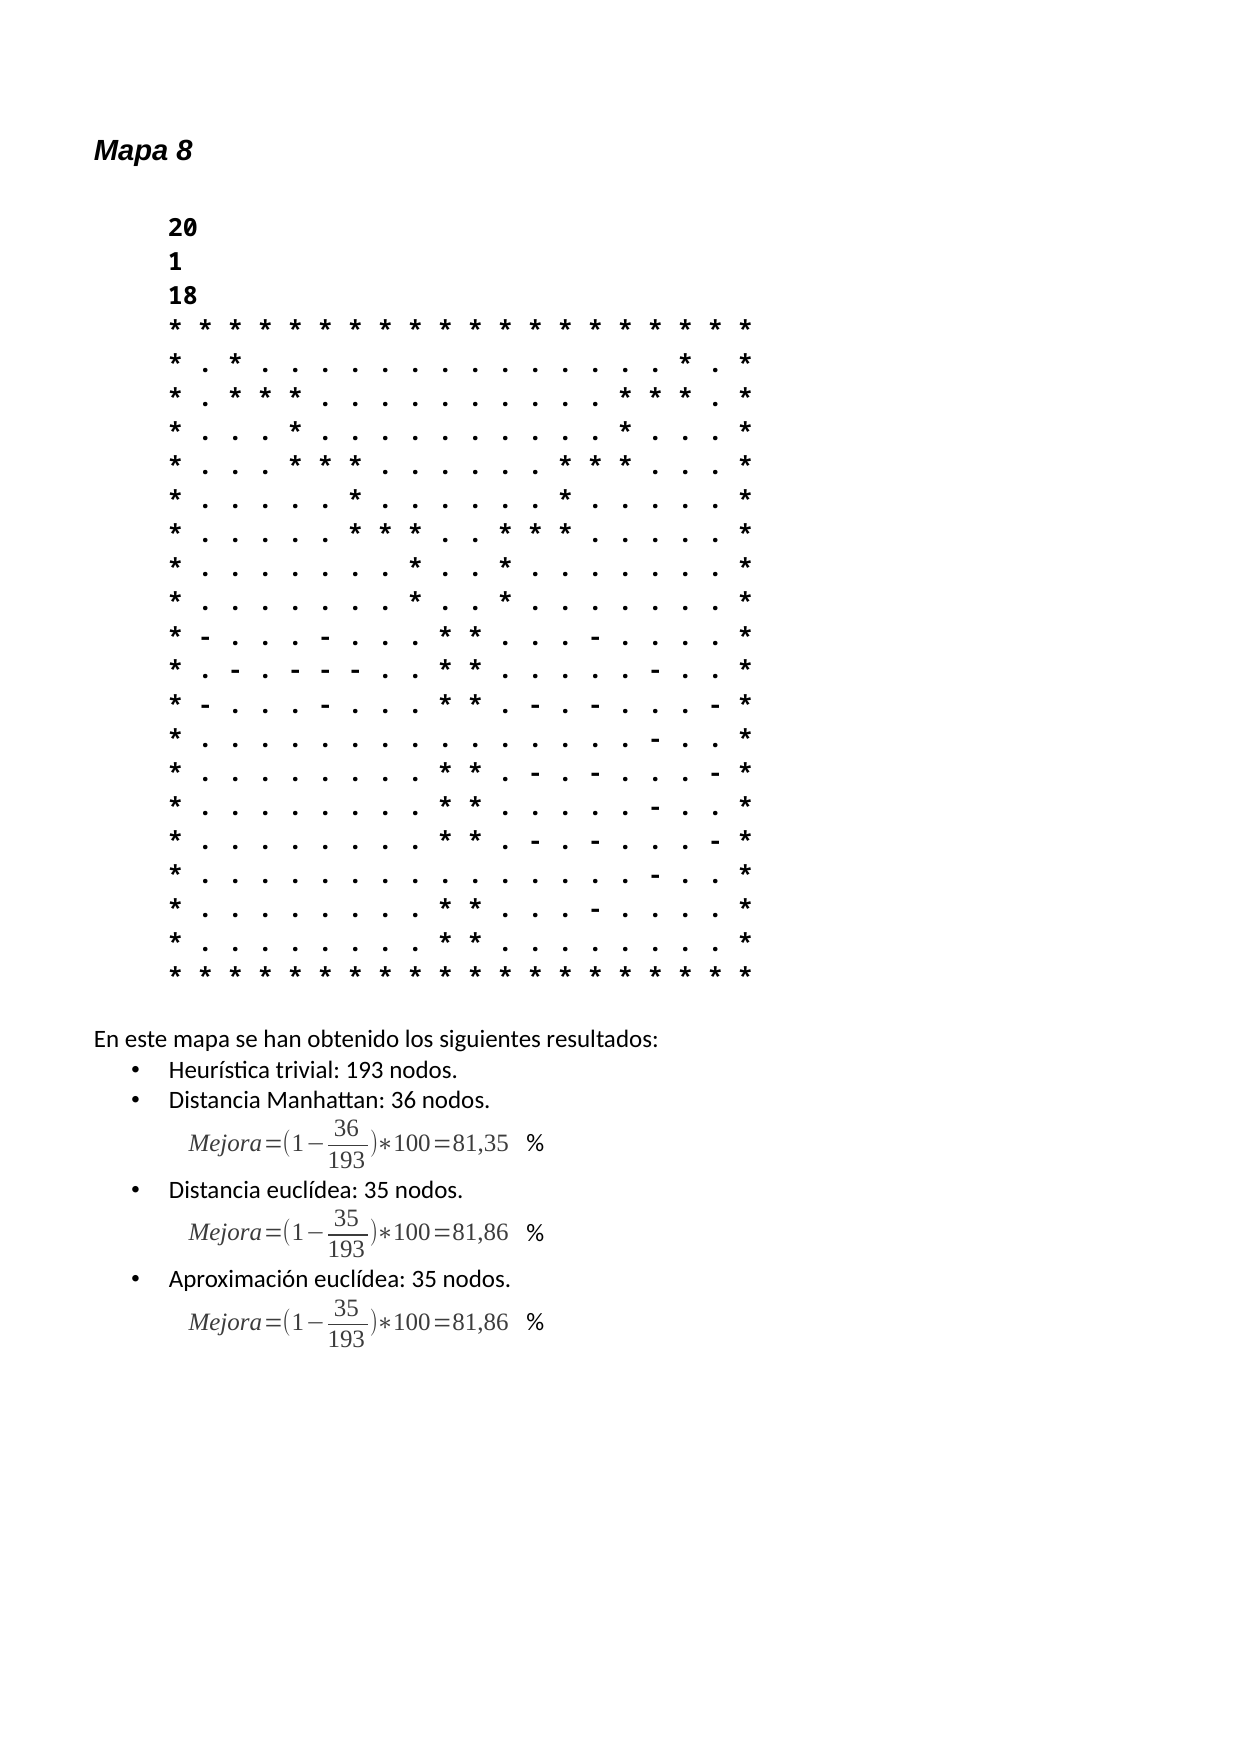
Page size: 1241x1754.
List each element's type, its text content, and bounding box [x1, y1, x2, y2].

text * . * * * . . . . . . . . . . * * * . * [168, 380, 1157, 414]
text * . - . - - - . . * * . . . . . - . . * [168, 652, 1157, 686]
text * . . . . . . . . * * . - . - . . . - * [168, 754, 1157, 788]
text * . . . * . . . . . . . . . . * . . . * [168, 414, 1157, 448]
list Distancia euclídea: 35 nodos. % [131, 1174, 1157, 1263]
text * * * * * * * * * * * * * * * * * * * * [168, 959, 1157, 993]
text * . * . . . . . . . . . . . . . . * . * [168, 346, 1157, 380]
list Distancia Manhattan: 36 nodos. % [131, 1084, 1157, 1174]
text * . . . . . . . . . . . . . . . - . . * [168, 720, 1157, 754]
list Heurística trivial: 193 nodos. [131, 1054, 1157, 1084]
subtitle Mapa 8 [94, 133, 1157, 166]
text * - . . . - . . . * * . . . - . . . . * [168, 618, 1157, 652]
text En este mapa se han obtenido los siguientes resultados: [94, 1023, 1157, 1054]
text 20 [168, 209, 1157, 243]
text 18 [168, 277, 1157, 312]
text * . . . . . . . . * * . . . . . . . . * [168, 925, 1157, 959]
text * . . . . . * . . . . . . * . . . . . * [168, 482, 1157, 516]
text * * * * * * * * * * * * * * * * * * * * [168, 312, 1157, 346]
text * . . . * * * . . . . . . * * * . . . * [168, 448, 1157, 482]
text * . . . . . . . * . . * . . . . . . . * [168, 584, 1157, 618]
text * . . . . . . . . * * . - . - . . . - * [168, 822, 1157, 857]
text * . . . . . * * * . . * * * . . . . . * [168, 516, 1157, 550]
text 1 [168, 243, 1157, 277]
text * . . . . . . . . * * . . . - . . . . * [168, 891, 1157, 925]
text * . . . . . . . . . . . . . . . - . . * [168, 857, 1157, 891]
text * . . . . . . . . * * . . . . . - . . * [168, 788, 1157, 822]
text * . . . . . . . * . . * . . . . . . . * [168, 550, 1157, 584]
list Aproximación euclídea: 35 nodos. % [131, 1263, 1157, 1353]
text * - . . . - . . . * * . - . - . . . - * [168, 686, 1157, 720]
